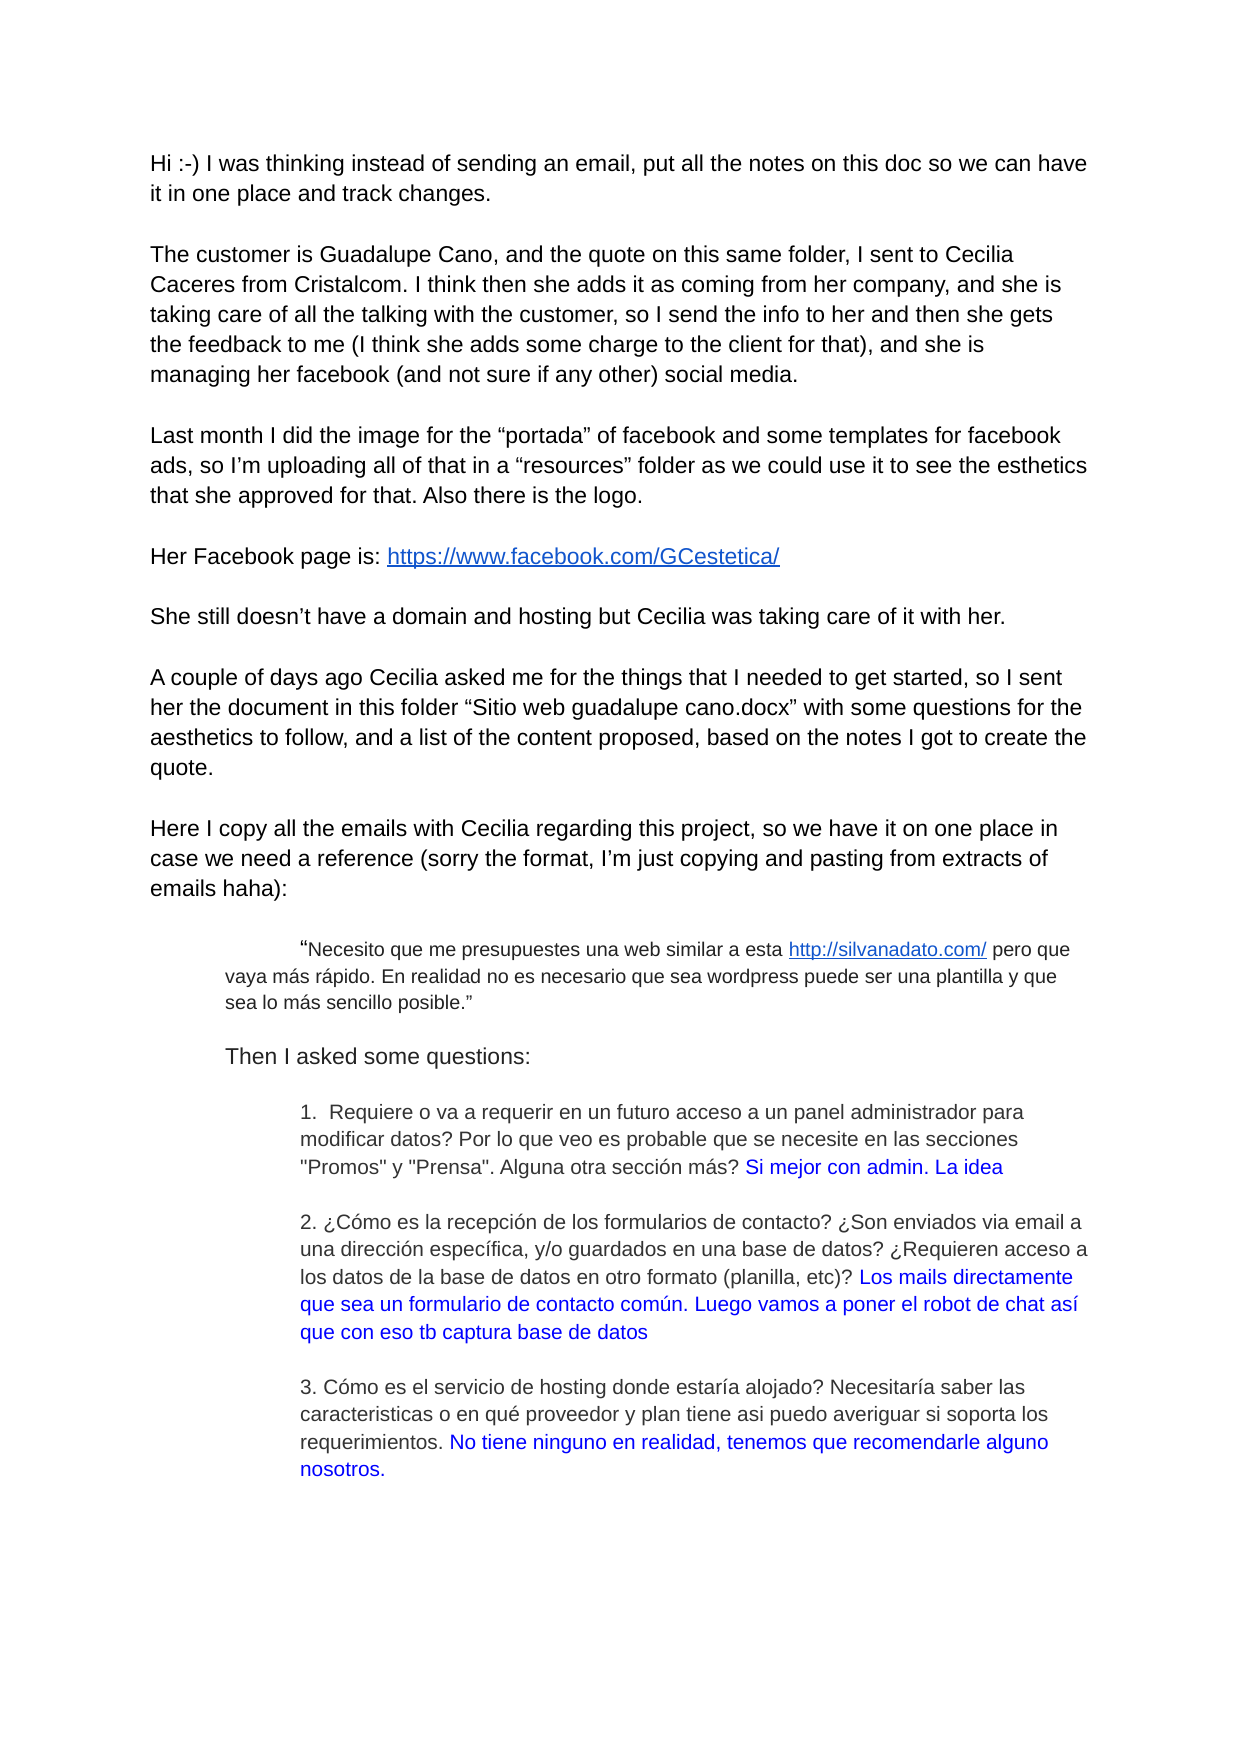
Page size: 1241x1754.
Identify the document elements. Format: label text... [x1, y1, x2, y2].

text Here I copy all the emails with Cecilia regarding this project, so we have it on one place in case we need a reference (sorry the format, I’m just copying and pasting from extracts of emails haha): [150, 814, 1090, 901]
text Her Facebook page is: https://www.facebook.com/GCestetica/ [150, 543, 1090, 569]
text 1. Requiere o va a requerir en un futuro acceso a un panel administrador para modificar datos? Por lo que veo es probable que se necesite en las secciones "Promos" y "Prensa". Alguna otra sección más? Si mejor con admin. La idea [300, 1099, 1090, 1178]
text She still doesn’t have a domain and hosting but Cecilia was taking care of it with her. [150, 603, 1090, 629]
text The customer is Guadalupe Cano, and the quote on this same folder, I sent to Cecilia Caceres from Cristalcom. I think then she adds it as coming from her company, and she is taking care of all the talking with the customer, so I send the info to her and then she gets the feedback to me (I think she adds some charge to the client for that), and she is managing her facebook (and not sure if any other) social media. [150, 241, 1090, 388]
text A couple of days ago Cecilia asked me for the things that I needed to get started, so I sent her the document in this folder “Sitio web guadalupe cano.docx” with some questions for the aesthetics to follow, and a list of the content proposed, based on the notes I got to create the quote. [150, 663, 1090, 781]
text 2. ¿Cómo es la recepción de los formularios de contacto? ¿Son enviados via email a una dirección específica, y/o guardados en una base de datos? ¿Requieren acceso a los datos de la base de datos en otro formato (planilla, etc)? Los mails directamente que sea un formulario de contacto común. Luego vamos a poner el robot de chat así que con eso tb captura base de datos [300, 1209, 1090, 1343]
text “Necesito que me presupuestes una web similar a esta http://silvanadato.com/ pero que vaya más rápido. En realidad no es necesario que sea wordpress puede ser una plantilla y que sea lo más sencillo posible.” [225, 935, 1090, 1014]
text 3. Cómo es el servicio de hosting donde estaría alojado? Necesitaría saber las caracteristicas o en qué proveedor y plan tiene asi puedo averiguar si soporta los requerimientos. No tiene ninguno en realidad, tenemos que recomendarle alguno nosotros. [300, 1374, 1090, 1481]
text Hi :-) I was thinking instead of sending an email, put all the notes on this doc so we can have it in one place and track changes. [150, 150, 1090, 207]
text Then I asked some questions: [225, 1043, 1090, 1069]
text Last month I did the image for the “portada” of facebook and some templates for facebook ads, so I’m uploading all of that in a “resources” folder as we could use it to see the esthetics that she approved for that. Also there is the logo. [150, 422, 1090, 509]
